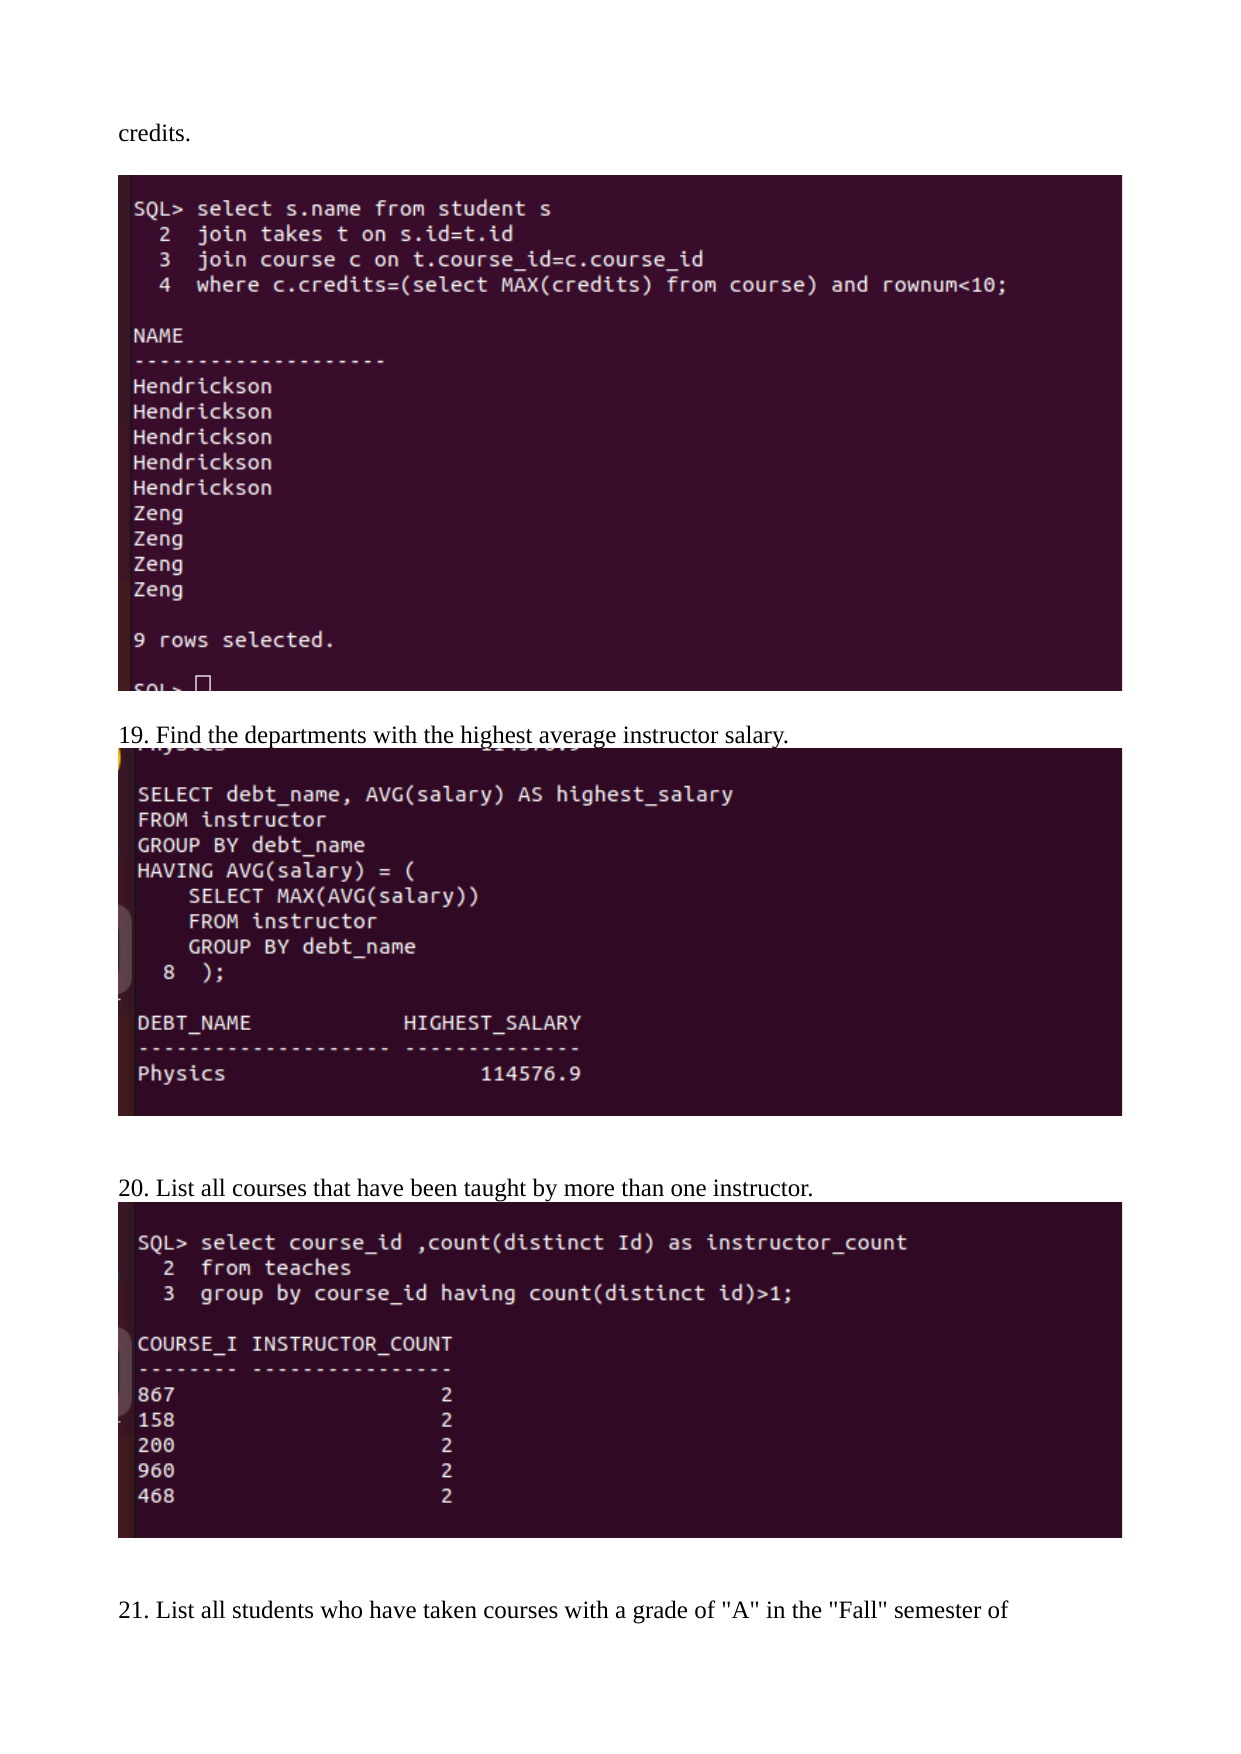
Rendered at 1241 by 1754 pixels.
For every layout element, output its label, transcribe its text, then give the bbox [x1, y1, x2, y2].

text credits. [118, 118, 1122, 147]
text 20. List all courses that have been taught by more than one instructor. [118, 1173, 1122, 1202]
text 19. Find the departments with the highest average instructor salary. [118, 720, 1122, 748]
text 21. List all students who have taken courses with a grade of "A" in the "Fall" semester of [118, 1595, 1122, 1623]
